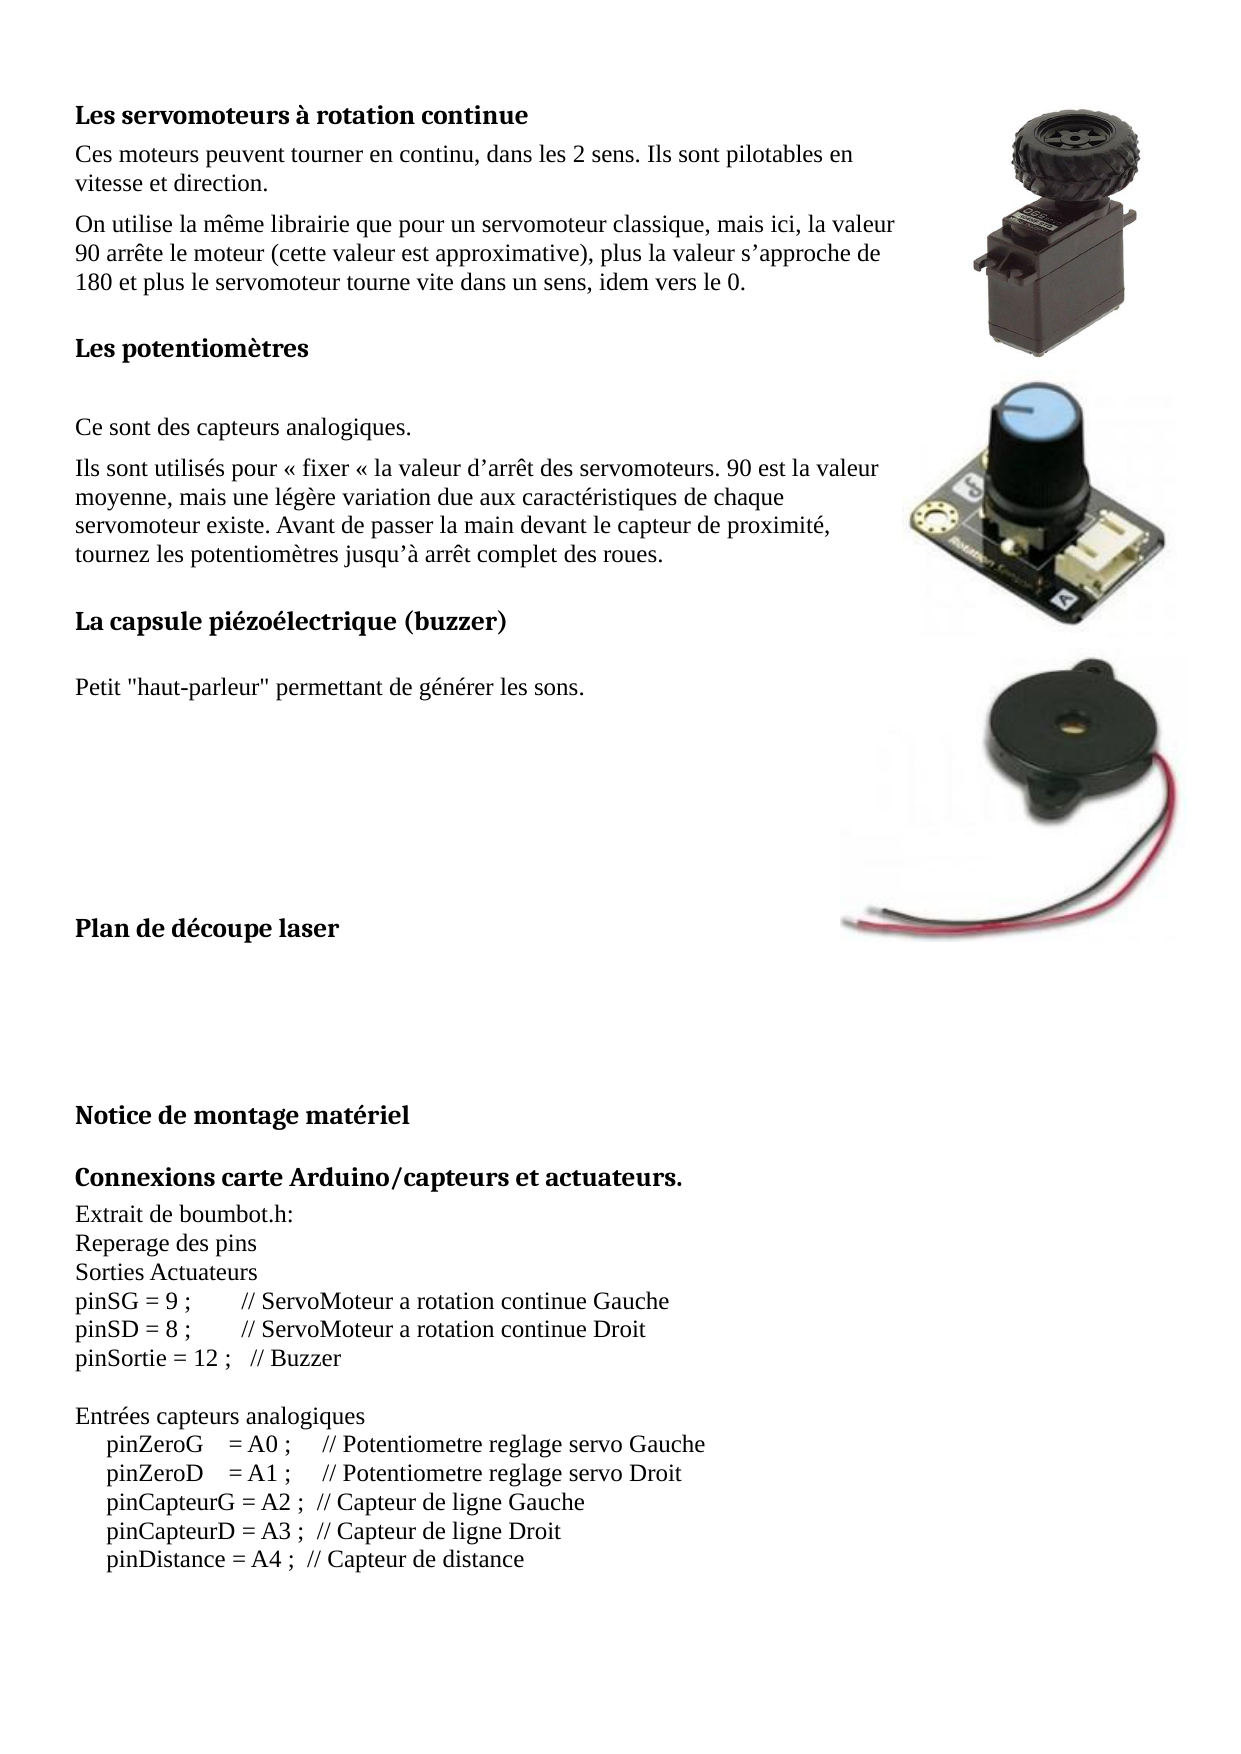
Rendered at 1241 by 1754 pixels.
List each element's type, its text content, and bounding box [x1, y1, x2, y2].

text pinCapteurG = A2 ; // Capteur de ligne Gauche [75, 1487, 1154, 1516]
subtitle Les servomoteurs à rotation continue [75, 100, 914, 131]
text Extrait de boumbot.h: [75, 1199, 1154, 1228]
text pinDistance = A4 ; // Capteur de distance [75, 1544, 1154, 1573]
text Ce sont des capteurs analogiques. [75, 412, 901, 441]
text Ils sont utilisés pour « fixer « la valeur d’arrêt des servomoteurs. 90 est la valeur moyenne, mais une légère variation due aux caractéristiques de chaque servomoteur existe. Avant de passer la main devant le capteur de proximité, tournez les potentiomètres jusqu’à arrêt complet des roues. [75, 453, 901, 568]
subtitle Notice de montage matériel [75, 1100, 1154, 1131]
text Entrées capteurs analogiques [75, 1401, 1154, 1429]
text pinSortie = 12 ; // Buzzer [75, 1343, 1154, 1372]
subtitle Les potentiomètres [75, 333, 914, 364]
subtitle Plan de découpe laser [75, 913, 1154, 944]
text Reperage des pins [75, 1228, 1154, 1257]
text On utilise la même librairie que pour un servomoteur classique, mais ici, la valeur 90 arrête le moteur (cette valeur est approximative), plus la valeur s’approche de 180 et plus le servomoteur tourne vite dans un sens, idem vers le 0. [75, 209, 914, 296]
text pinCapteurD = A3 ; // Capteur de ligne Droit [75, 1516, 1154, 1544]
text pinSD = 8 ; // ServoMoteur a rotation continue Droit [75, 1314, 1154, 1343]
picture [901, 91, 1196, 638]
text pinZeroG = A0 ; // Potentiometre reglage servo Gauche [75, 1429, 1154, 1458]
picture [839, 647, 1187, 942]
subtitle Connexions carte Arduino/capteurs et actuateurs. [75, 1162, 1154, 1193]
text pinSG = 9 ; // ServoMoteur a rotation continue Gauche [75, 1286, 1154, 1314]
text Ces moteurs peuvent tourner en continu, dans les 2 sens. Ils sont pilotables en vitesse et direction. [75, 139, 914, 197]
text Sorties Actuateurs [75, 1257, 1154, 1286]
subtitle La capsule piézoélectrique (buzzer) [75, 606, 901, 637]
text Petit "haut-parleur" permettant de générer les sons. [75, 672, 839, 701]
text pinZeroD = A1 ; // Potentiometre reglage servo Droit [75, 1458, 1154, 1487]
